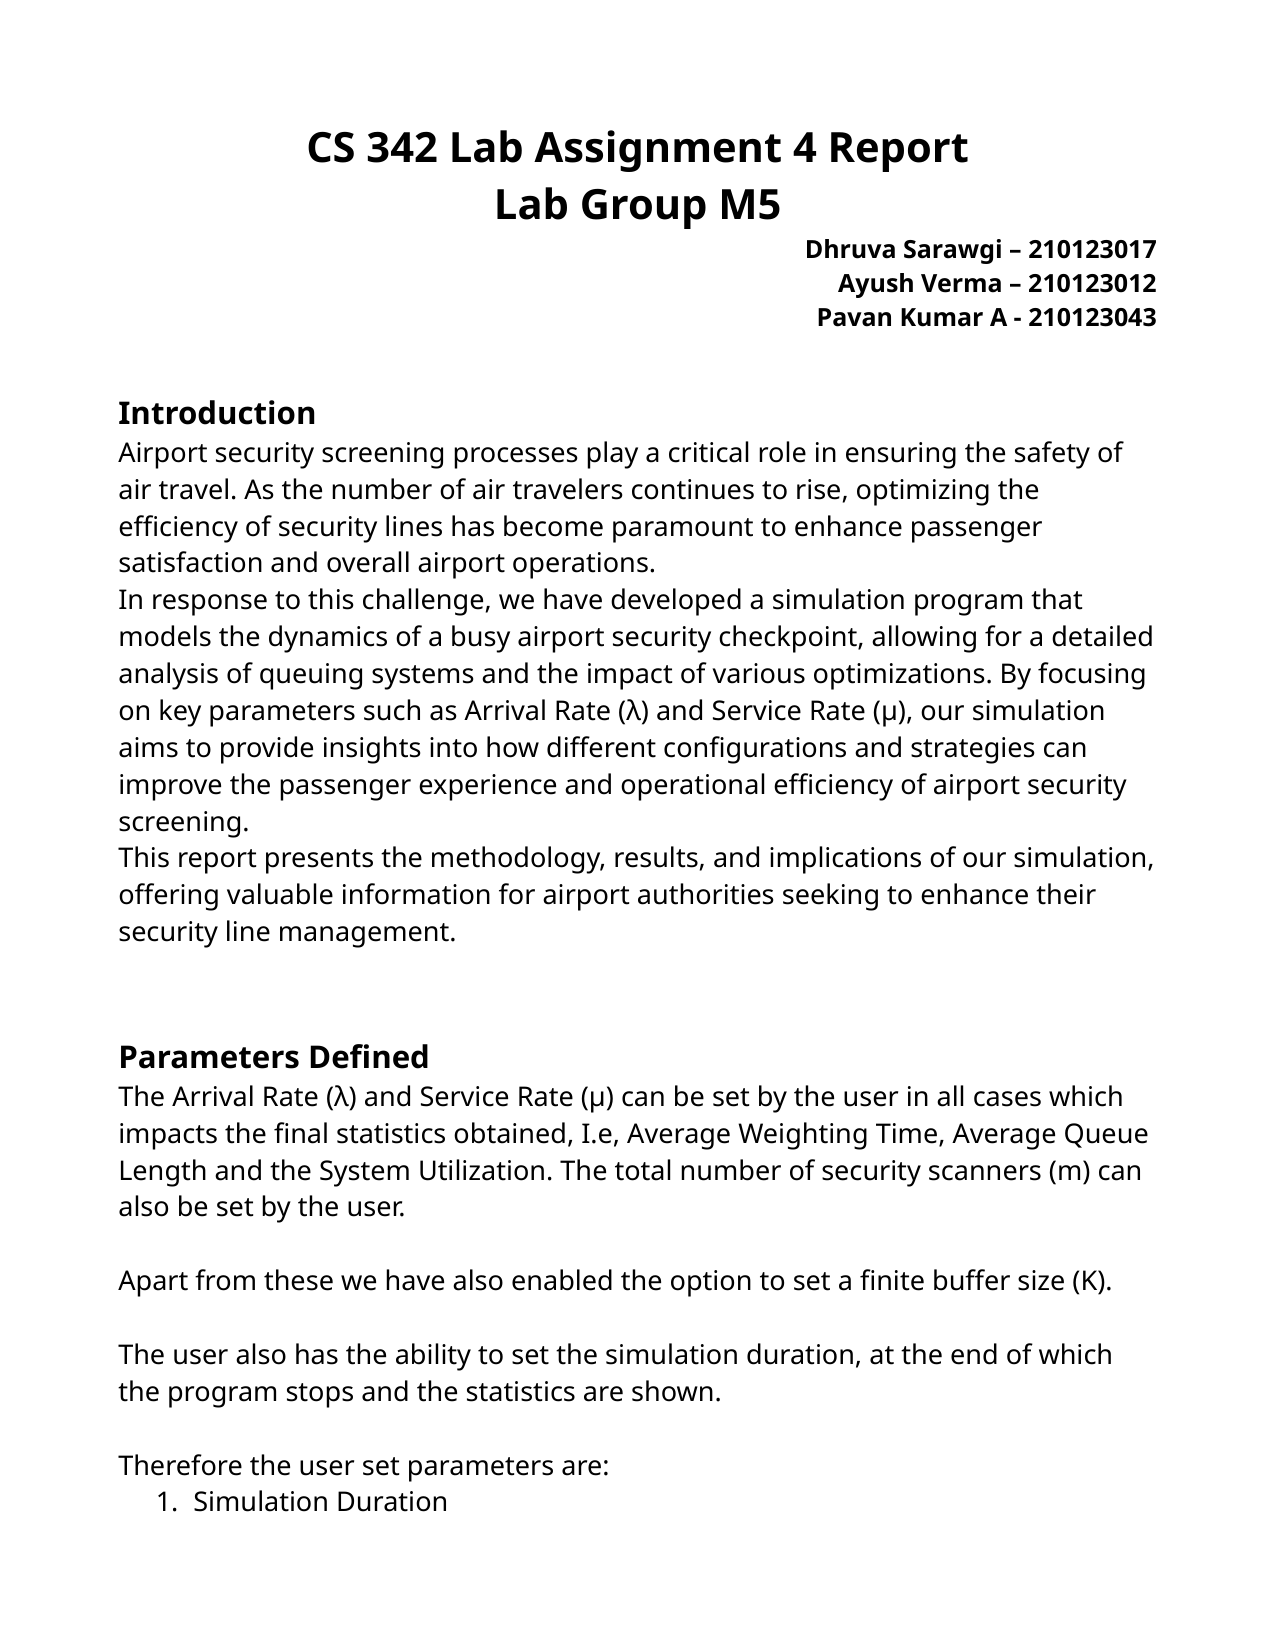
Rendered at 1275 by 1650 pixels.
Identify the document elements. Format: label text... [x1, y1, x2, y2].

text The Arrival Rate (λ) and Service Rate (μ) can be set by the user in all cases which impacts the final statistics obtained, I.e, Average Weighting Time, Average Queue Length and the System Utilization. The total number of security scanners (m) can also be set by the user. [118, 1077, 1157, 1225]
text In response to this challenge, we have developed a simulation program that models the dynamics of a busy airport security checkpoint, allowing for a detailed analysis of queuing systems and the impact of various optimizations. By focusing on key parameters such as Arrival Rate (λ) and Service Rate (μ), our simulation aims to provide insights into how different configurations and strategies can improve the passenger experience and operational efficiency of airport security screening. [118, 581, 1157, 839]
text Therefore the user set parameters are: [118, 1446, 1157, 1483]
list Simulation Duration [156, 1483, 1157, 1520]
text Parameters Defined [118, 1035, 1157, 1077]
text Introduction [118, 391, 1157, 433]
text Ayush Verma – 210123012 [118, 266, 1157, 300]
text Apart from these we have also enabled the option to set a finite buffer size (K). [118, 1262, 1157, 1298]
text CS 342 Lab Assignment 4 Report [118, 118, 1157, 175]
text Airport security screening processes play a critical role in ensuring the safety of air travel. As the number of air travelers continues to rise, optimizing the efficiency of security lines has become paramount to enhance passenger satisfaction and overall airport operations. [118, 433, 1157, 581]
text This report presents the methodology, results, and implications of our simulation, offering valuable information for airport authorities seeking to enhance their security line management. [118, 839, 1157, 949]
text The user also has the ability to set the simulation duration, at the end of which the program stops and the statistics are shown. [118, 1335, 1157, 1409]
text Dhruva Sarawgi – 210123017 [118, 232, 1157, 266]
text Pavan Kumar A - 210123043 [118, 300, 1157, 334]
text Lab Group M5 [118, 175, 1157, 232]
